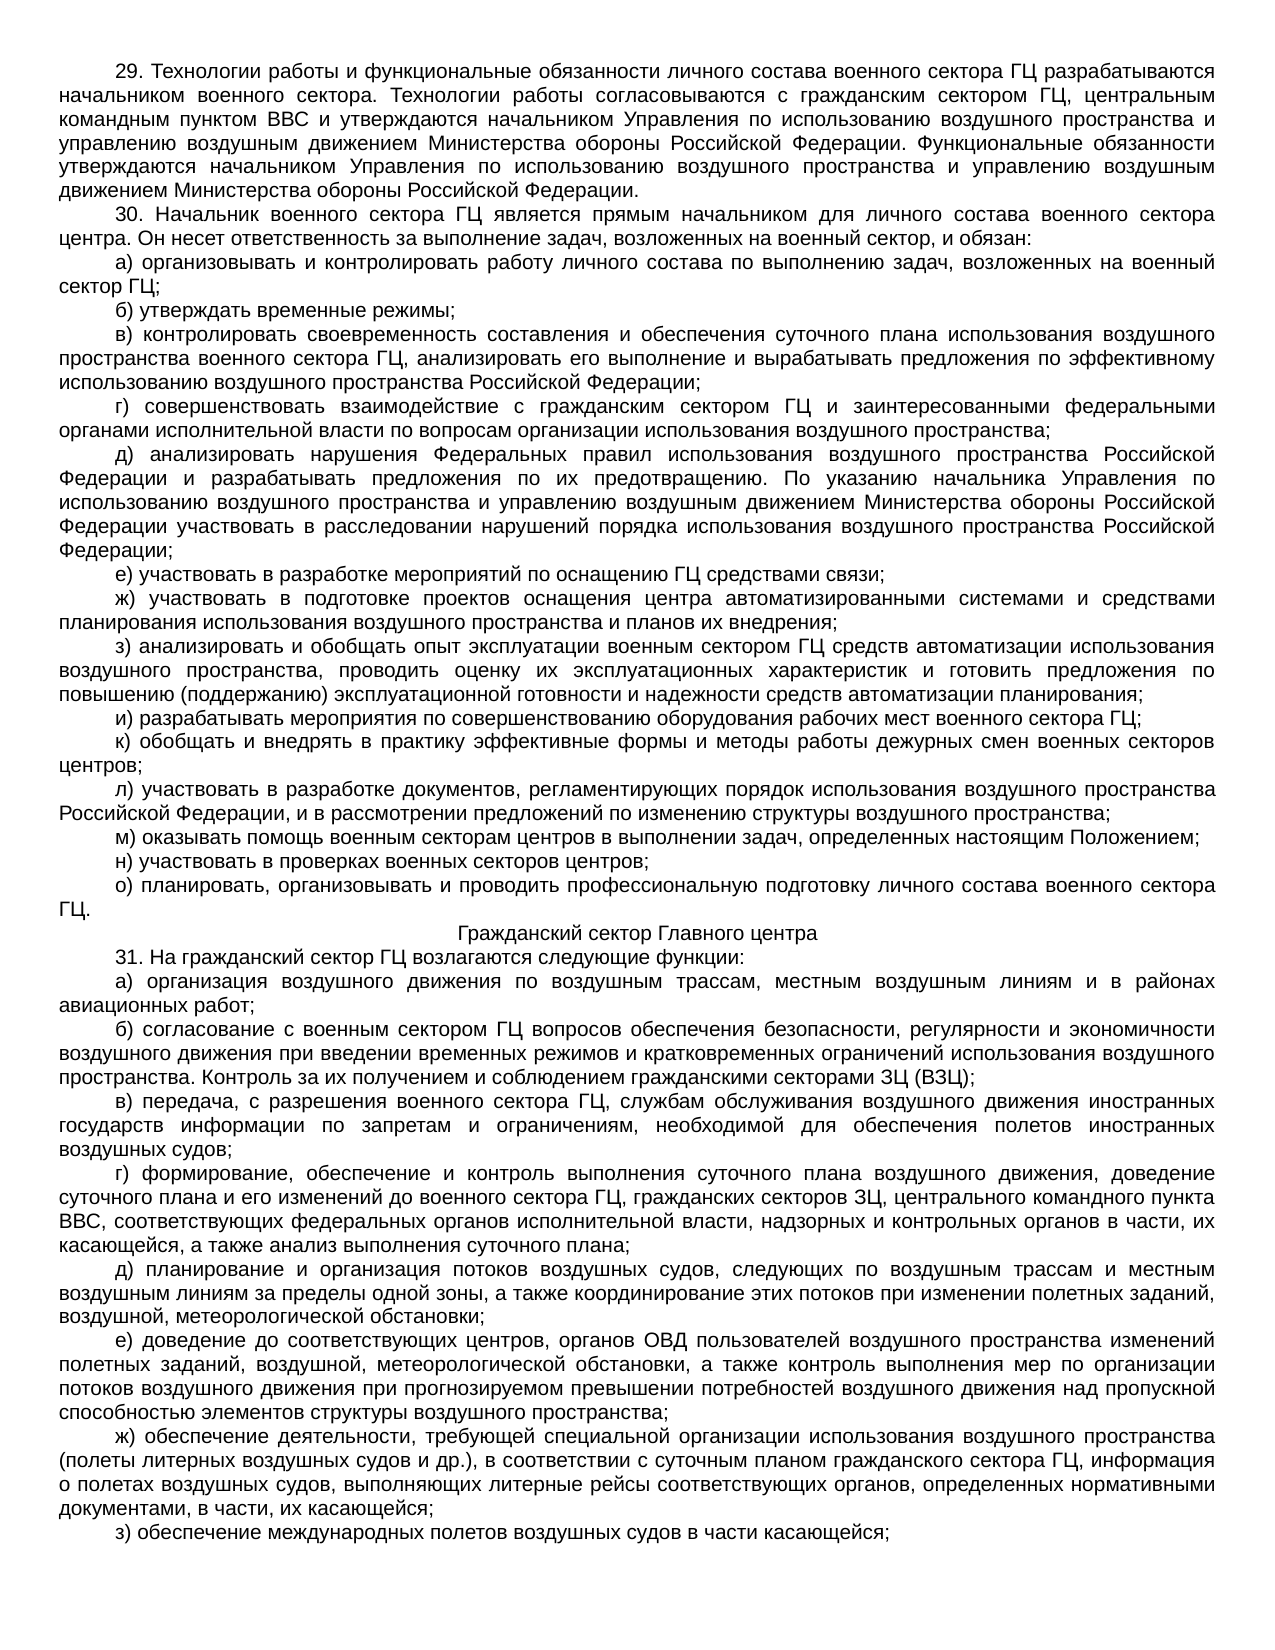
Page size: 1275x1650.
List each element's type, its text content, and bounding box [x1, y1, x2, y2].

text ж) обеспечение деятельности, требующей специальной организации использования воздушного пространства (полеты литерных воздушных судов и др.), в соответствии с суточным планом гражданского сектора ГЦ, информация о полетах воздушных судов, выполняющих литерные рейсы соответствующих органов, определенных нормативными документами, в части, их касающейся; [58, 1424, 1216, 1520]
text л) участвовать в разработке документов, регламентирующих порядок использования воздушного пространства Российской Федерации, и в рассмотрении предложений по изменению структуры воздушного пространства; [58, 777, 1216, 825]
text г) совершенствовать взаимодействие с гражданским сектором ГЦ и заинтересованными федеральными органами исполнительной власти по вопросам организации использования воздушного пространства; [58, 394, 1216, 442]
text б) утверждать временные режимы; [58, 298, 1216, 322]
text д) планирование и организация потоков воздушных судов, следующих по воздушным трассам и местным воздушным линиям за пределы одной зоны, а также координирование этих потоков при изменении полетных заданий, воздушной, метеорологической обстановки; [58, 1256, 1216, 1328]
text б) согласование с военным сектором ГЦ вопросов обеспечения безопасности, регулярности и экономичности воздушного движения при введении временных режимов и кратковременных ограничений использования воздушного пространства. Контроль за их получением и соблюдением гражданскими секторами ЗЦ (ВЗЦ); [58, 1017, 1216, 1089]
text 31. На гражданский сектор ГЦ возлагаются следующие функции: [58, 945, 1216, 969]
text д) анализировать нарушения Федеральных правил использования воздушного пространства Российской Федерации и разрабатывать предложения по их предотвращению. По указанию начальника Управления по использованию воздушного пространства и управлению воздушным движением Министерства обороны Российской Федерации участвовать в расследовании нарушений порядка использования воздушного пространства Российской Федерации; [58, 442, 1216, 562]
text и) разрабатывать мероприятия по совершенствованию оборудования рабочих мест военного сектора ГЦ; [58, 705, 1216, 729]
text в) контролировать своевременность составления и обеспечения суточного плана использования воздушного пространства военного сектора ГЦ, анализировать его выполнение и вырабатывать предложения по эффективному использованию воздушного пространства Российской Федерации; [58, 322, 1216, 394]
text ж) участвовать в подготовке проектов оснащения центра автоматизированными системами и средствами планирования использования воздушного пространства и планов их внедрения; [58, 586, 1216, 633]
text в) передача, с разрешения военного сектора ГЦ, службам обслуживания воздушного движения иностранных государств информации по запретам и ограничениям, необходимой для обеспечения полетов иностранных воздушных судов; [58, 1089, 1216, 1161]
text к) обобщать и внедрять в практику эффективные формы и методы работы дежурных смен военных секторов центров; [58, 729, 1216, 777]
text н) участвовать в проверках военных секторов центров; [58, 849, 1216, 873]
text 29. Технологии работы и функциональные обязанности личного состава военного сектора ГЦ разрабатываются начальником военного сектора. Технологии работы согласовываются с гражданским сектором ГЦ, центральным командным пунктом ВВС и утверждаются начальником Управления по использованию воздушного пространства и управлению воздушным движением Министерства обороны Российской Федерации. Функциональные обязанности утверждаются начальником Управления по использованию воздушного пространства и управлению воздушным движением Министерства обороны Российской Федерации. [58, 58, 1216, 202]
text а) организация воздушного движения по воздушным трассам, местным воздушным линиям и в районах авиационных работ; [58, 969, 1216, 1017]
text е) доведение до соответствующих центров, органов ОВД пользователей воздушного пространства изменений полетных заданий, воздушной, метеорологической обстановки, а также контроль выполнения мер по организации потоков воздушного движения при прогнозируемом превышении потребностей воздушного движения над пропускной способностью элементов структуры воздушного пространства; [58, 1328, 1216, 1424]
text е) участвовать в разработке мероприятий по оснащению ГЦ средствами связи; [58, 562, 1216, 586]
text м) оказывать помощь военным секторам центров в выполнении задач, определенных настоящим Положением; [58, 825, 1216, 849]
text з) анализировать и обобщать опыт эксплуатации военным сектором ГЦ средств автоматизации использования воздушного пространства, проводить оценку их эксплуатационных характеристик и готовить предложения по повышению (поддержанию) эксплуатационной готовности и надежности средств автоматизации планирования; [58, 633, 1216, 705]
text Гражданский сектор Главного центра [58, 921, 1216, 945]
text о) планировать, организовывать и проводить профессиональную подготовку личного состава военного сектора ГЦ. [58, 873, 1216, 921]
text з) обеспечение международных полетов воздушных судов в части касающейся; [58, 1520, 1216, 1544]
text 30. Начальник военного сектора ГЦ является прямым начальником для личного состава военного сектора центра. Он несет ответственность за выполнение задач, возложенных на военный сектор, и обязан: [58, 202, 1216, 250]
text а) организовывать и контролировать работу личного состава по выполнению задач, возложенных на военный сектор ГЦ; [58, 250, 1216, 298]
text г) формирование, обеспечение и контроль выполнения суточного плана воздушного движения, доведение суточного плана и его изменений до военного сектора ГЦ, гражданских секторов ЗЦ, центрального командного пункта ВВС, соответствующих федеральных органов исполнительной власти, надзорных и контрольных органов в части, их касающейся, а также анализ выполнения суточного плана; [58, 1161, 1216, 1256]
